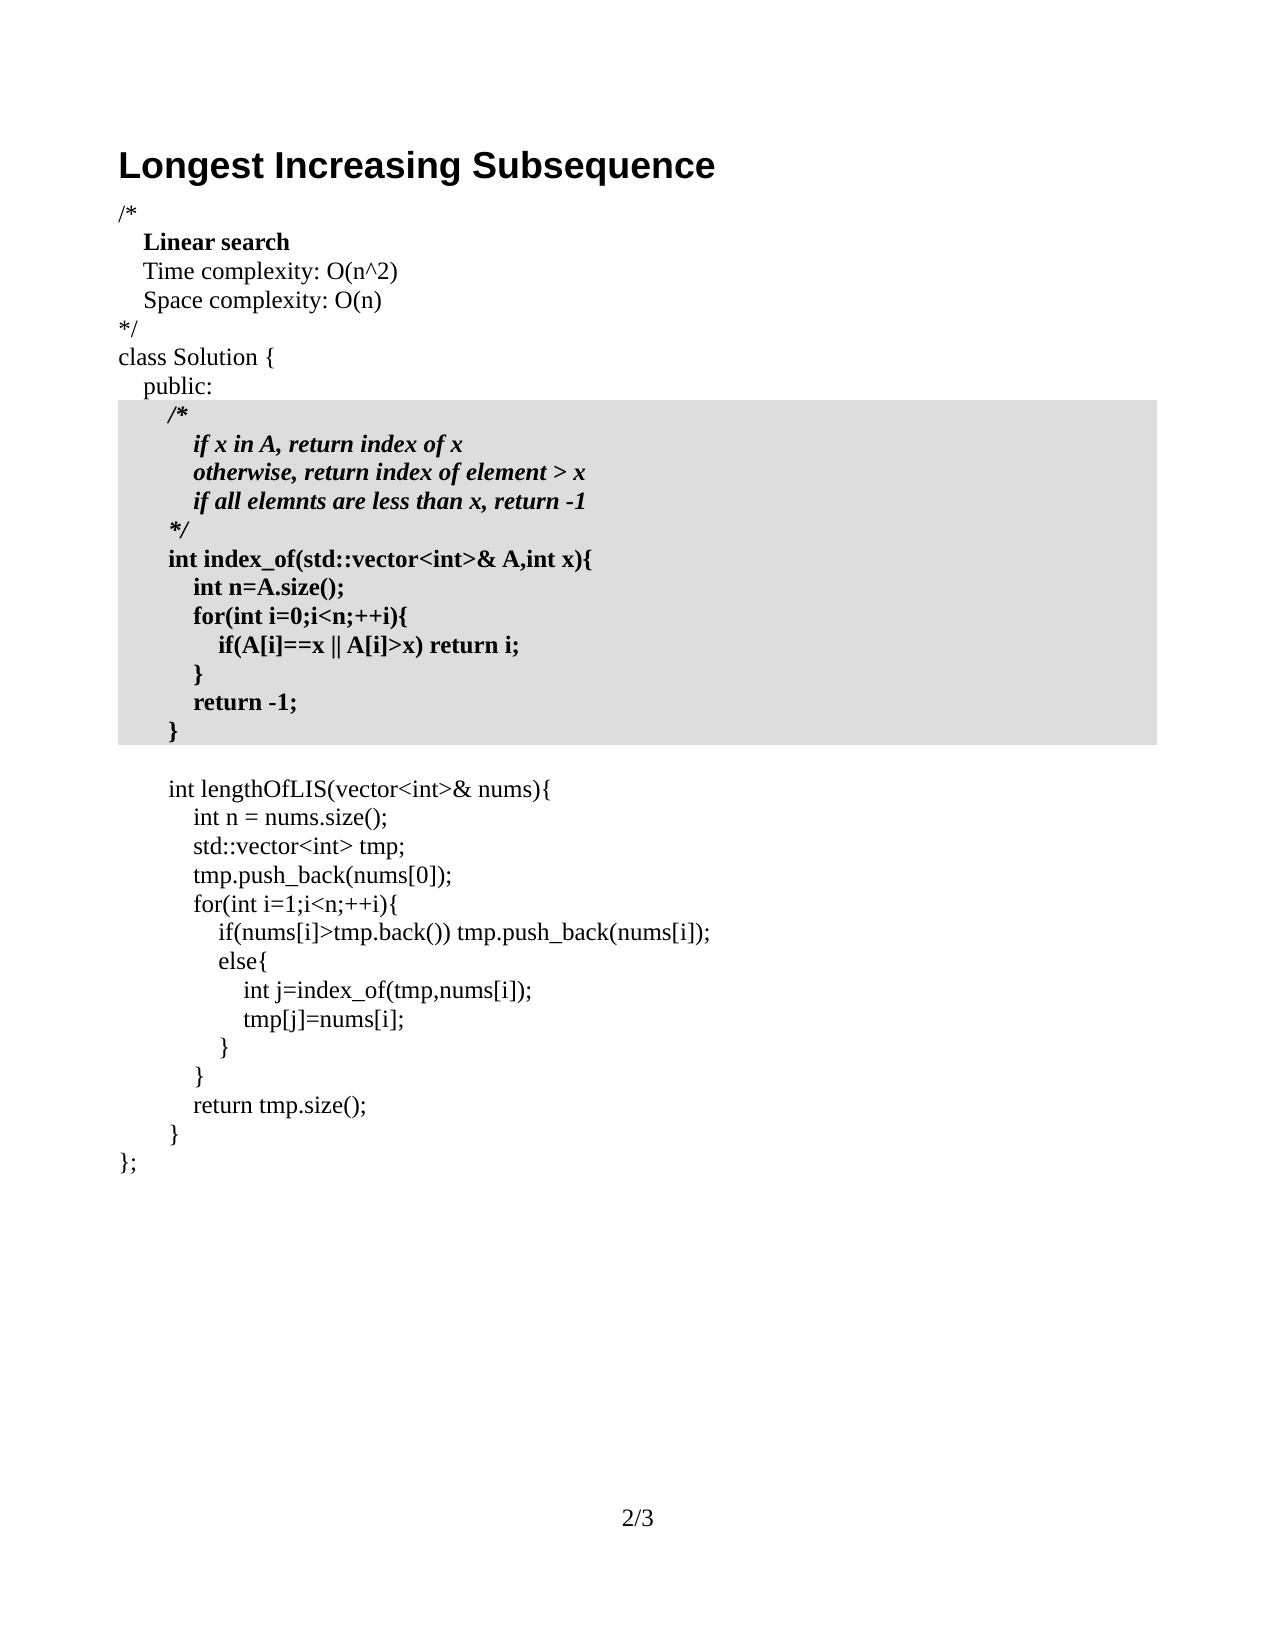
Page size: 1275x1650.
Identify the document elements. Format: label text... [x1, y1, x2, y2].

text else{ [118, 946, 1157, 975]
text } [118, 659, 1157, 687]
text int lengthOfLIS(vector<int>& nums){ [118, 774, 1157, 802]
text tmp[j]=nums[i]; [118, 1004, 1157, 1032]
text */ [118, 515, 1157, 544]
text tmp.push_back(nums[0]); [118, 860, 1157, 889]
subtitle Longest Increasing Subsequence [118, 143, 1157, 186]
text */ [118, 314, 1157, 342]
text /* [118, 199, 1157, 227]
text if all elemnts are less than x, return -1 [118, 486, 1157, 515]
text if(nums[i]>tmp.back()) tmp.push_back(nums[i]); [118, 917, 1157, 946]
text int n=A.size(); [118, 572, 1157, 601]
text } [118, 716, 1157, 745]
text } [118, 1032, 1157, 1061]
text if(A[i]==x || A[i]>x) return i; [118, 630, 1157, 659]
text return -1; [118, 687, 1157, 716]
text }; [118, 1147, 1157, 1176]
text } [118, 1119, 1157, 1147]
text int n = nums.size(); [118, 802, 1157, 831]
text for(int i=1;i<n;++i){ [118, 889, 1157, 917]
text int j=index_of(tmp,nums[i]); [118, 975, 1157, 1004]
text otherwise, return index of element > x [118, 457, 1157, 486]
text } [118, 1061, 1157, 1090]
text Linear search [118, 227, 1157, 256]
text return tmp.size(); [118, 1090, 1157, 1119]
text class Solution { [118, 342, 1157, 371]
text Time complexity: O(n^2) [118, 256, 1157, 285]
text /* [118, 400, 1157, 429]
text int index_of(std::vector<int>& A,int x){ [118, 544, 1157, 572]
text public: [118, 371, 1157, 400]
text if x in A, return index of x [118, 429, 1157, 457]
text for(int i=0;i<n;++i){ [118, 601, 1157, 630]
text std::vector<int> tmp; [118, 831, 1157, 860]
text Space complexity: O(n) [118, 285, 1157, 314]
